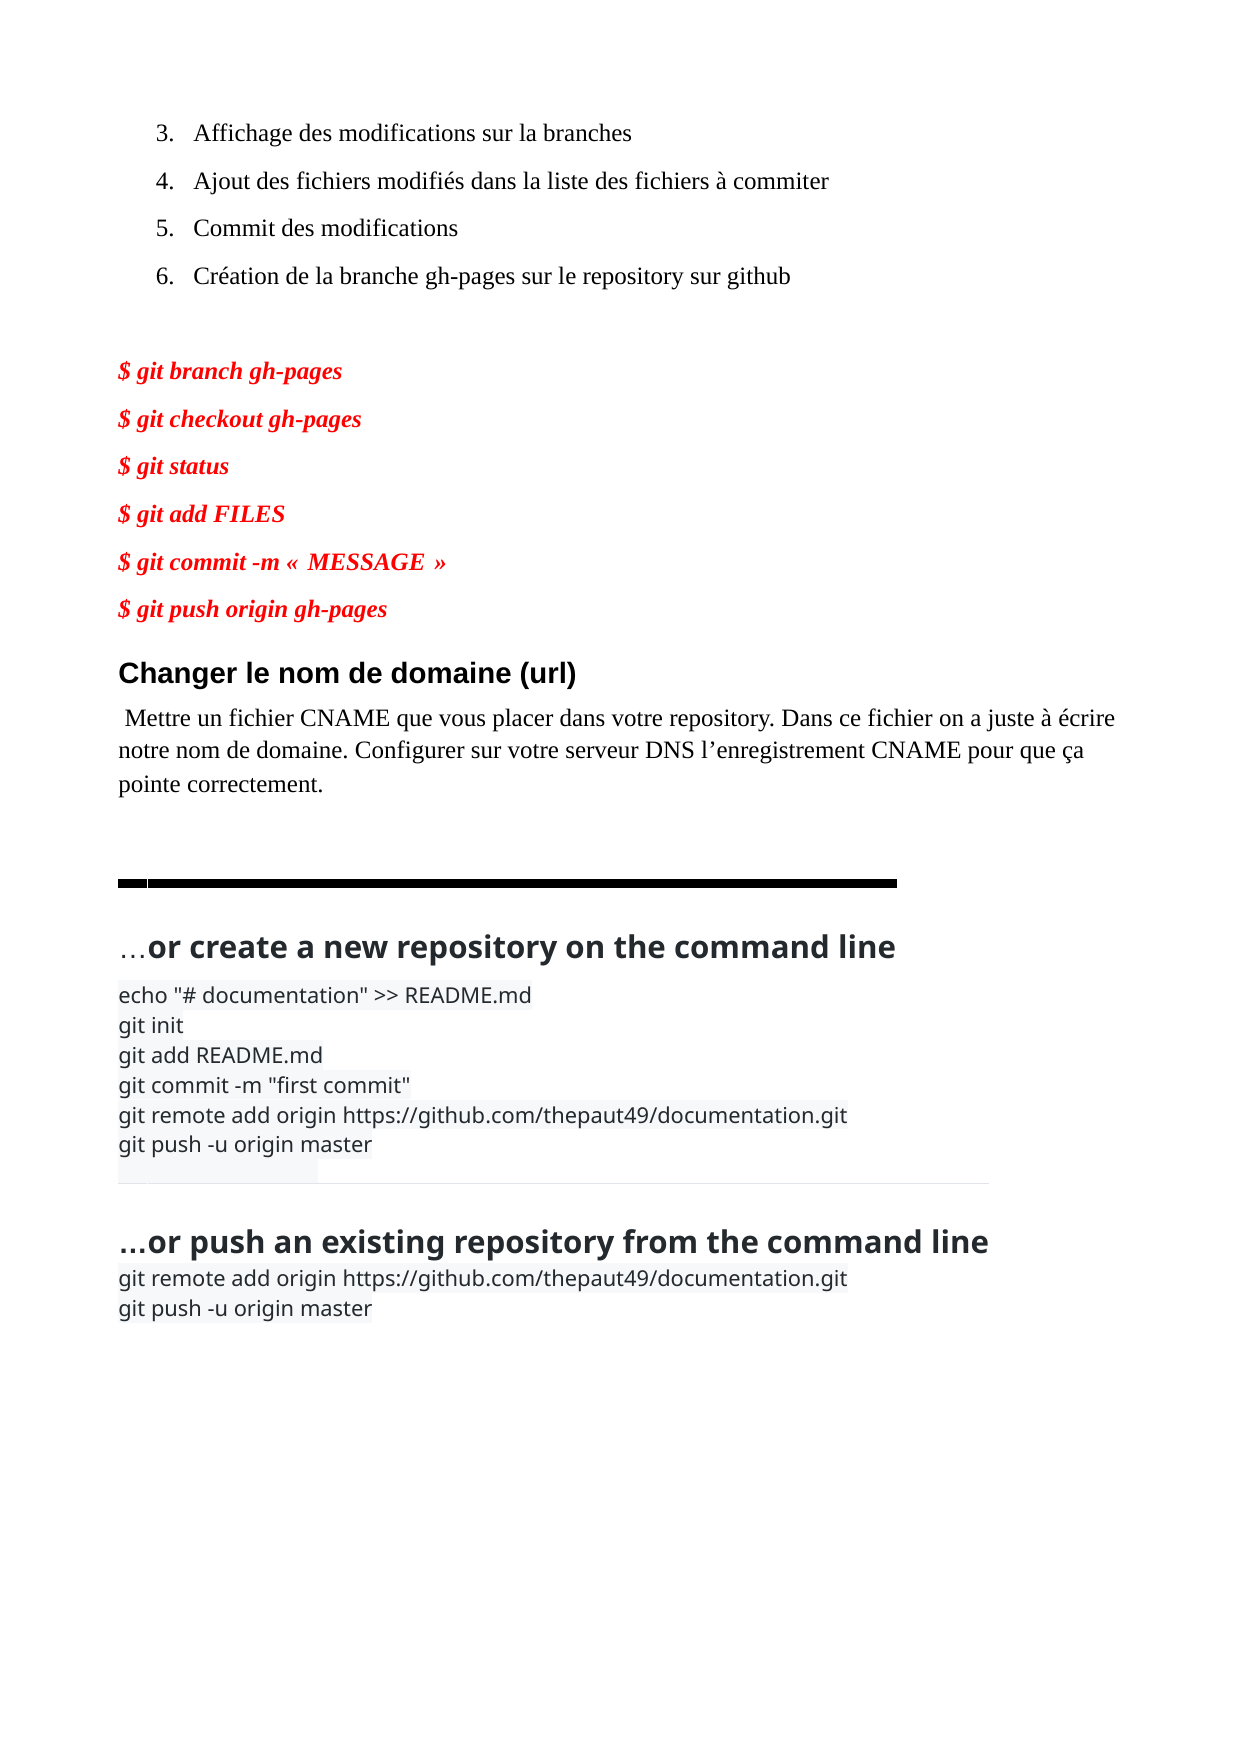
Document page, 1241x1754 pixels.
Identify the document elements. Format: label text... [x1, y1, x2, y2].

subtitle Changer le nom de domaine (url) [118, 656, 1122, 690]
text $ git checkout gh-pages [118, 404, 1122, 432]
text git push -u origin master [118, 1129, 1122, 1159]
list Création de la branche gh-pages sur le repository sur github [156, 261, 1122, 290]
text git add README.md [118, 1040, 1122, 1070]
text $ git branch gh-pages [118, 356, 1122, 385]
text git init [118, 1010, 1122, 1040]
text $ git commit -m « MESSAGE » [118, 547, 1122, 575]
list Affichage des modifications sur la branches [156, 118, 1122, 147]
text echo "# documentation" >> README.md [118, 980, 1122, 1010]
subtitle …or push an existing repository from the command line [118, 1183, 1122, 1263]
subtitle …or create a new repository on the command line [118, 878, 1122, 968]
list Ajout des fichiers modifiés dans la liste des fichiers à commiter [156, 166, 1122, 194]
text git remote add origin https://github.com/thepaut49/documentation.git [118, 1099, 1122, 1129]
text git commit -m "first commit" [118, 1070, 1122, 1099]
text $ git status [118, 451, 1122, 480]
text $ git push origin gh-pages [118, 594, 1122, 623]
text Mettre un fichier CNAME que vous placer dans votre repository. Dans ce fichier on a juste à écrire notre nom de domaine. Configurer sur votre serveur DNS l’enregistrement CNAME pour que ça pointe correctement. [118, 703, 1122, 797]
text git push -u origin master [118, 1293, 1122, 1323]
text $ git add FILES [118, 499, 1122, 528]
text git remote add origin https://github.com/thepaut49/documentation.git [118, 1263, 1122, 1293]
list Commit des modifications [156, 213, 1122, 242]
